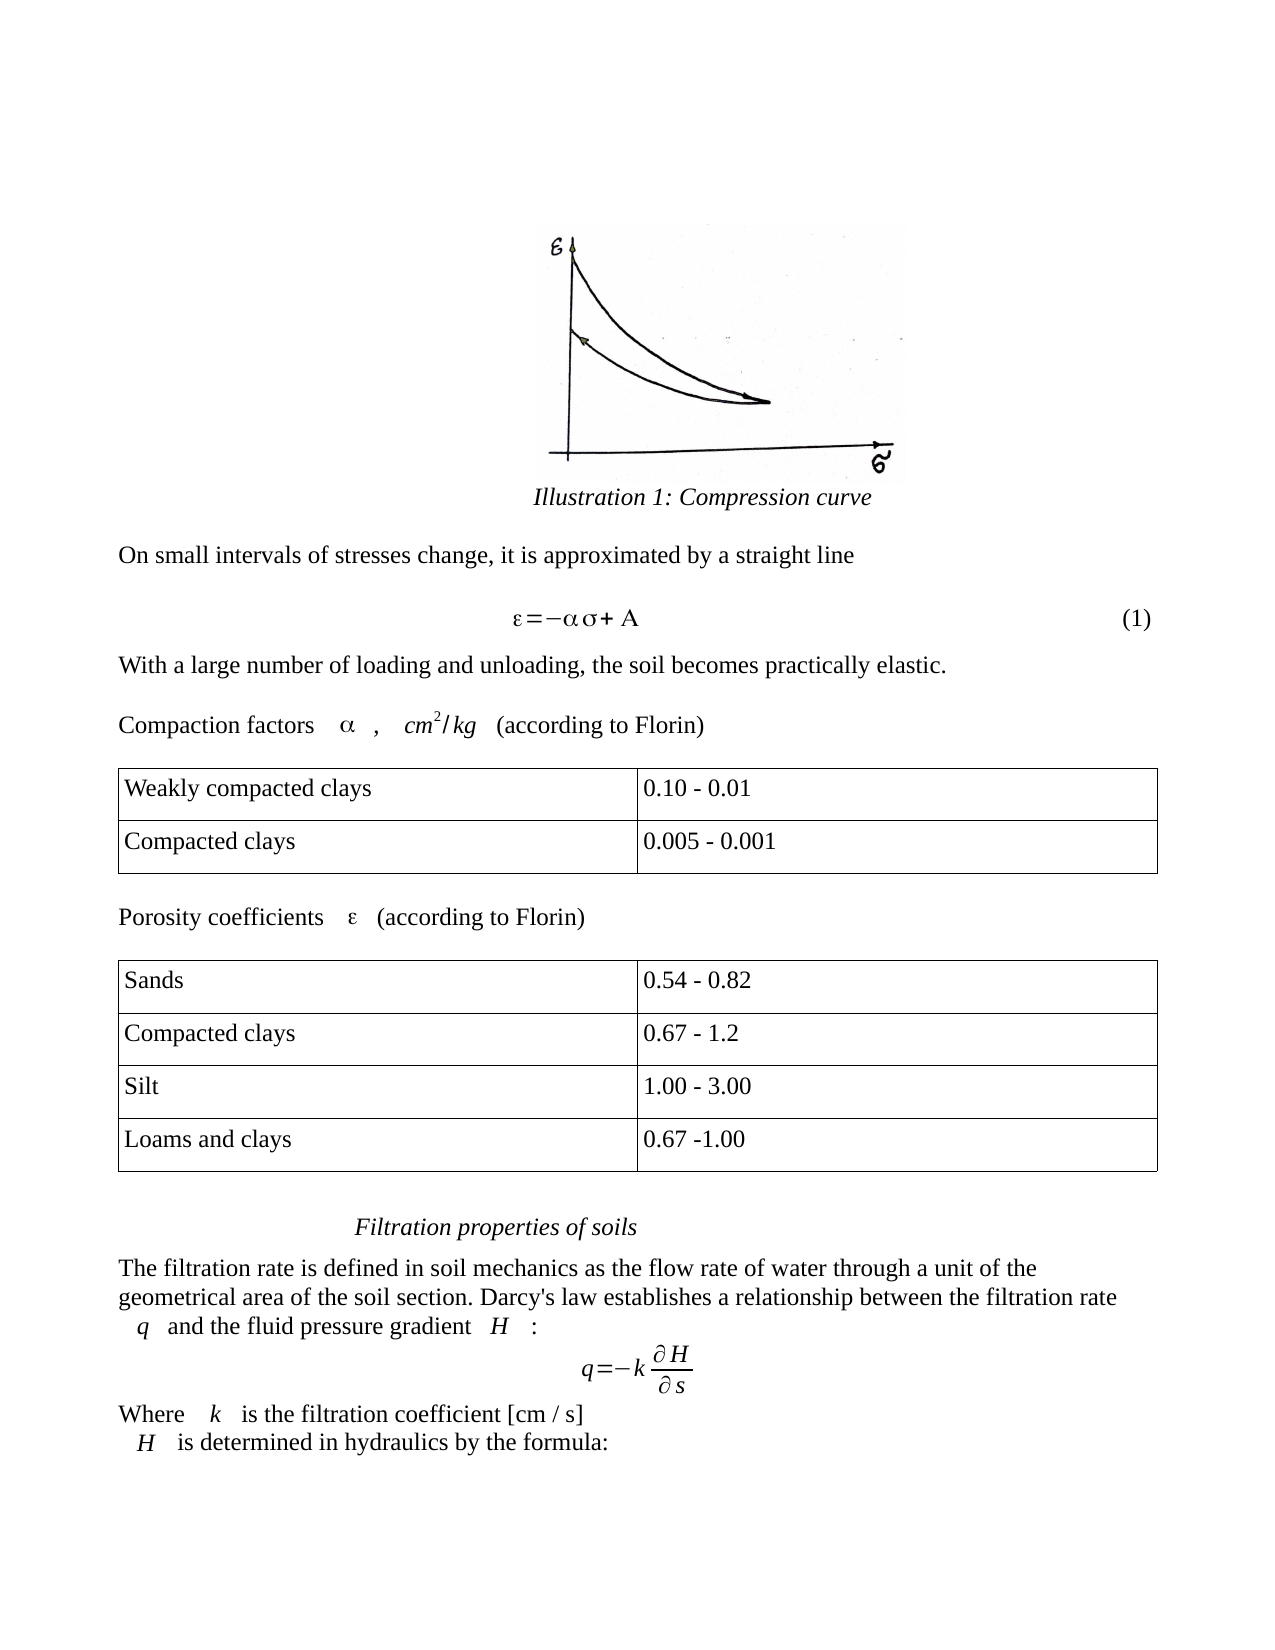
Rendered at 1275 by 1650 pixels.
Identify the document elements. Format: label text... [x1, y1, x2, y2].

table_header 0.10 - 0.01 [638, 769, 1157, 820]
text Illustration 1: Compression curve [533, 483, 906, 511]
table_cell Silt [119, 1066, 637, 1118]
text With a large number of loading and unloading, the soil becomes practically elastic. [118, 650, 1157, 679]
text The filtration rate is defined in soil mechanics as the flow rate of water through a unit of the geometrical area of ​​the soil section. Darcy's law establishes a relationship between the filtration rateand the fluid pressure gradient: [118, 1253, 1157, 1340]
table_cell Compacted clays [119, 1014, 637, 1065]
text Compaction factors , (according to Florin) [118, 708, 1157, 739]
text On small intervals of stresses change, it is approximated by a straight line [118, 540, 1157, 569]
text Where is the filtration coefficient [cm / s] [118, 1399, 1157, 1427]
table_cell Loams and clays [119, 1119, 637, 1171]
table_cell 0.005 - 0.001 [638, 821, 1157, 873]
text Filtration properties of soils [354, 1212, 1157, 1241]
text is determined in hydraulics by the formula: [118, 1427, 1157, 1456]
table_header 0.54 - 0.82 [638, 961, 1157, 1012]
table_header [118, 598, 1041, 650]
table_header Weakly compacted clays [119, 769, 637, 820]
picture [533, 224, 906, 483]
table_cell Compacted clays [119, 821, 637, 873]
table_cell 1.00 - 3.00 [638, 1066, 1157, 1118]
table_cell 0.67 - 1.2 [638, 1014, 1157, 1065]
table_header Sands [119, 961, 637, 1012]
table_cell 0.67 -1.00 [638, 1119, 1157, 1171]
table_header (1) [1041, 598, 1157, 650]
text Porosity coefficients (according to Florin) [118, 902, 1157, 931]
